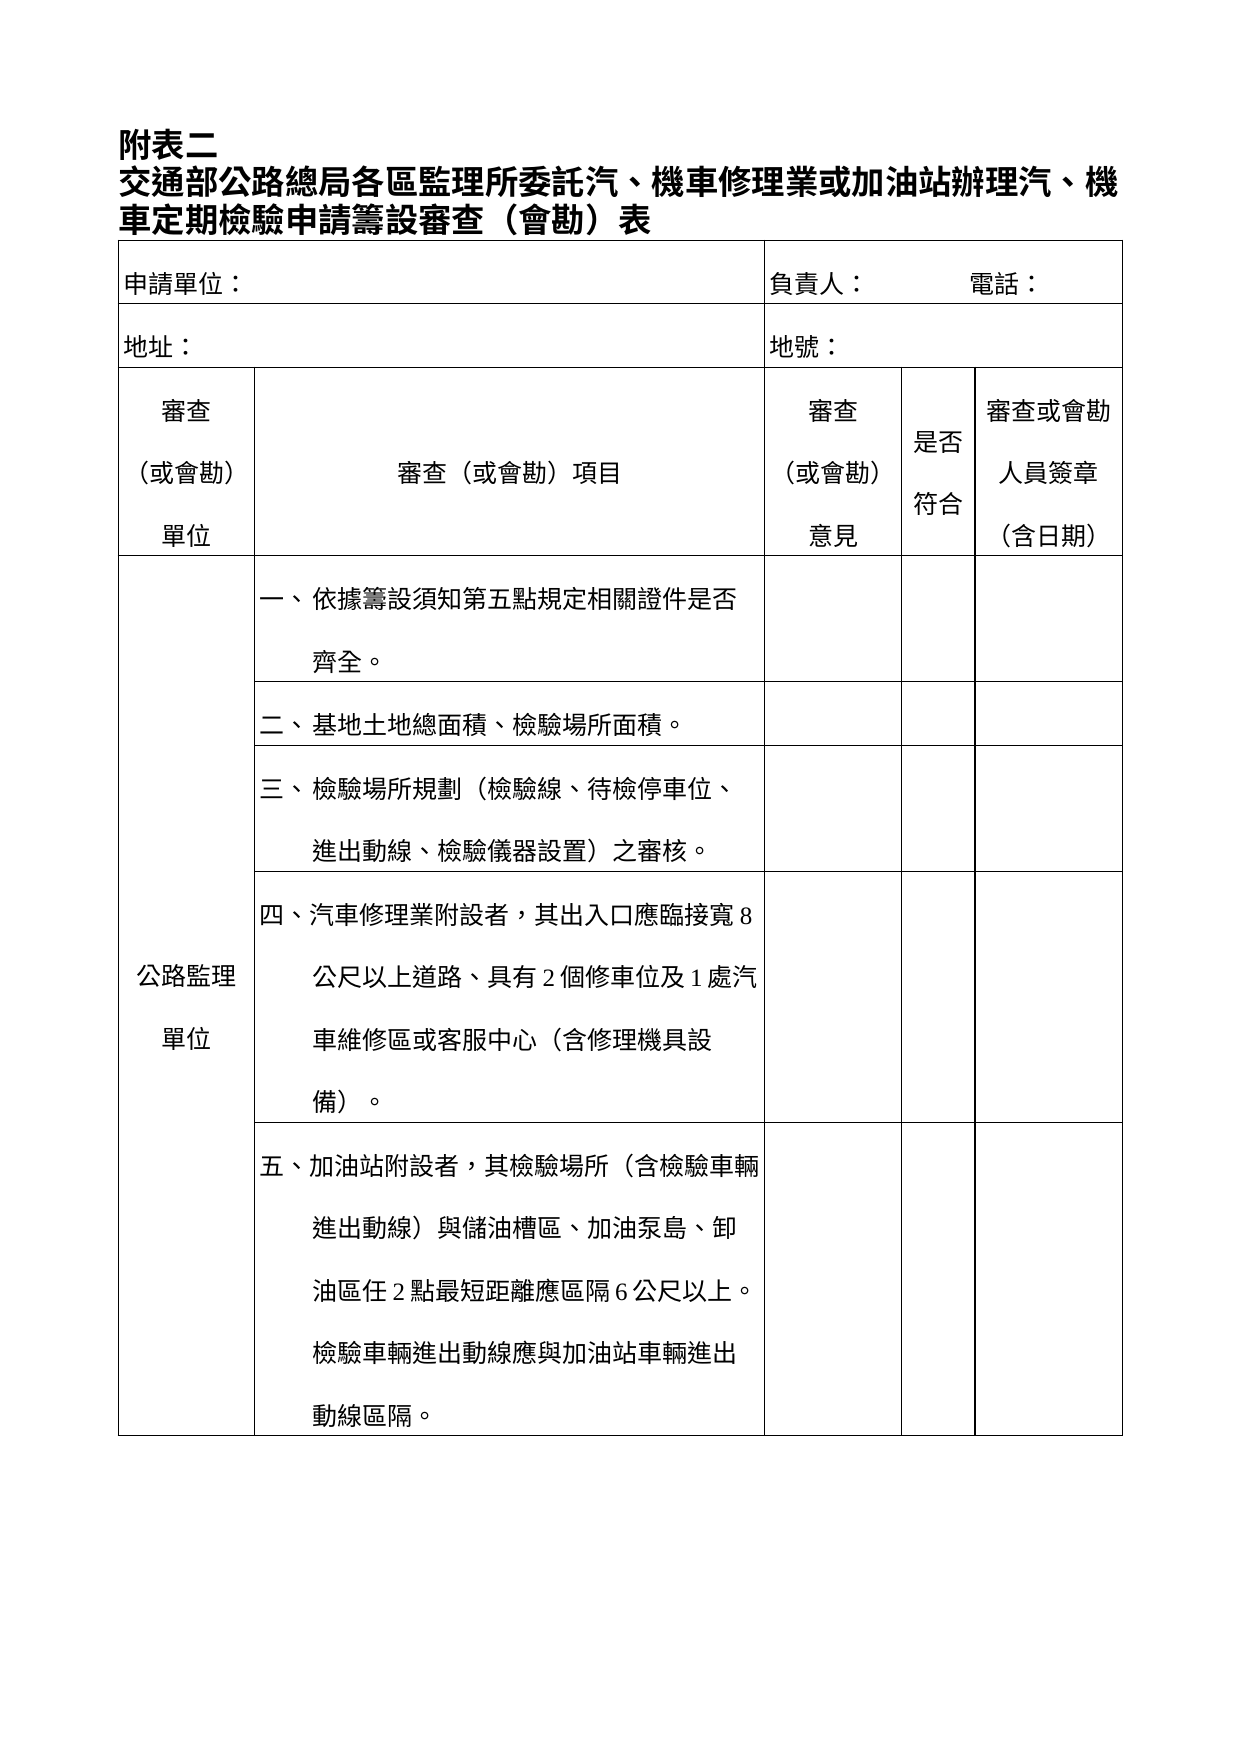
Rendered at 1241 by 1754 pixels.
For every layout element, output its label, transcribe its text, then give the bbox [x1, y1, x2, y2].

table_cell 審查 （或會勘） 單位 [119, 368, 254, 555]
table_cell 審查或會勘 人員簽章 （含日期） [976, 368, 1122, 555]
table_cell [765, 556, 901, 681]
table_cell 二、 基地土地總面積、檢驗場所面積。 [255, 682, 764, 745]
table_cell [976, 682, 1122, 745]
table_cell 一、 依據籌設須知第五點規定相關證件是否齊全。 [255, 556, 764, 681]
table_cell [976, 1123, 1122, 1435]
table_cell 公路監理 單位 [119, 556, 254, 1435]
table_cell [765, 1123, 901, 1435]
table_cell 是否 符合 [902, 368, 974, 555]
table_header 負責人： 電話： [765, 241, 1122, 303]
text 附表二 [118, 127, 1122, 164]
table_cell [902, 1123, 974, 1435]
table_header 申請單位： [119, 241, 764, 303]
table_cell 地址： [119, 304, 764, 367]
table_cell 三、 檢驗場所規劃（檢驗線、待檢停車位、進出動線、檢驗儀器設置）之審核。 [255, 746, 764, 871]
table_cell 地號： [765, 304, 1122, 367]
table_cell [902, 872, 974, 1122]
table_cell [976, 746, 1122, 871]
table_cell [976, 872, 1122, 1122]
table_cell [765, 872, 901, 1122]
text 交通部公路總局各區監理所委託汽、機車修理業或加油站辦理汽、機車定期檢驗申請籌設審查（會勘）表 [118, 164, 1122, 239]
table_cell 審查 （或會勘） 意見 [765, 368, 901, 555]
table_cell [765, 746, 901, 871]
table_cell 審查（或會勘）項目 [255, 368, 764, 555]
table_cell 五、加油站附設者，其檢驗場所（含檢驗車輛進出動線）與儲油槽區、加油泵島、卸油區任2點最短距離應區隔6公尺以上。檢驗車輛進出動線應與加油站車輛進出動線區隔。 [255, 1123, 764, 1435]
table_cell [902, 682, 974, 745]
table_cell [976, 556, 1122, 681]
table_cell [902, 746, 974, 871]
table_cell 四、汽車修理業附設者，其出入口應臨接寬8公尺以上道路、具有2個修車位及1處汽車維修區或客服中心（含修理機具設備）。 [255, 872, 764, 1122]
table_cell [765, 682, 901, 745]
table_cell [902, 556, 974, 681]
